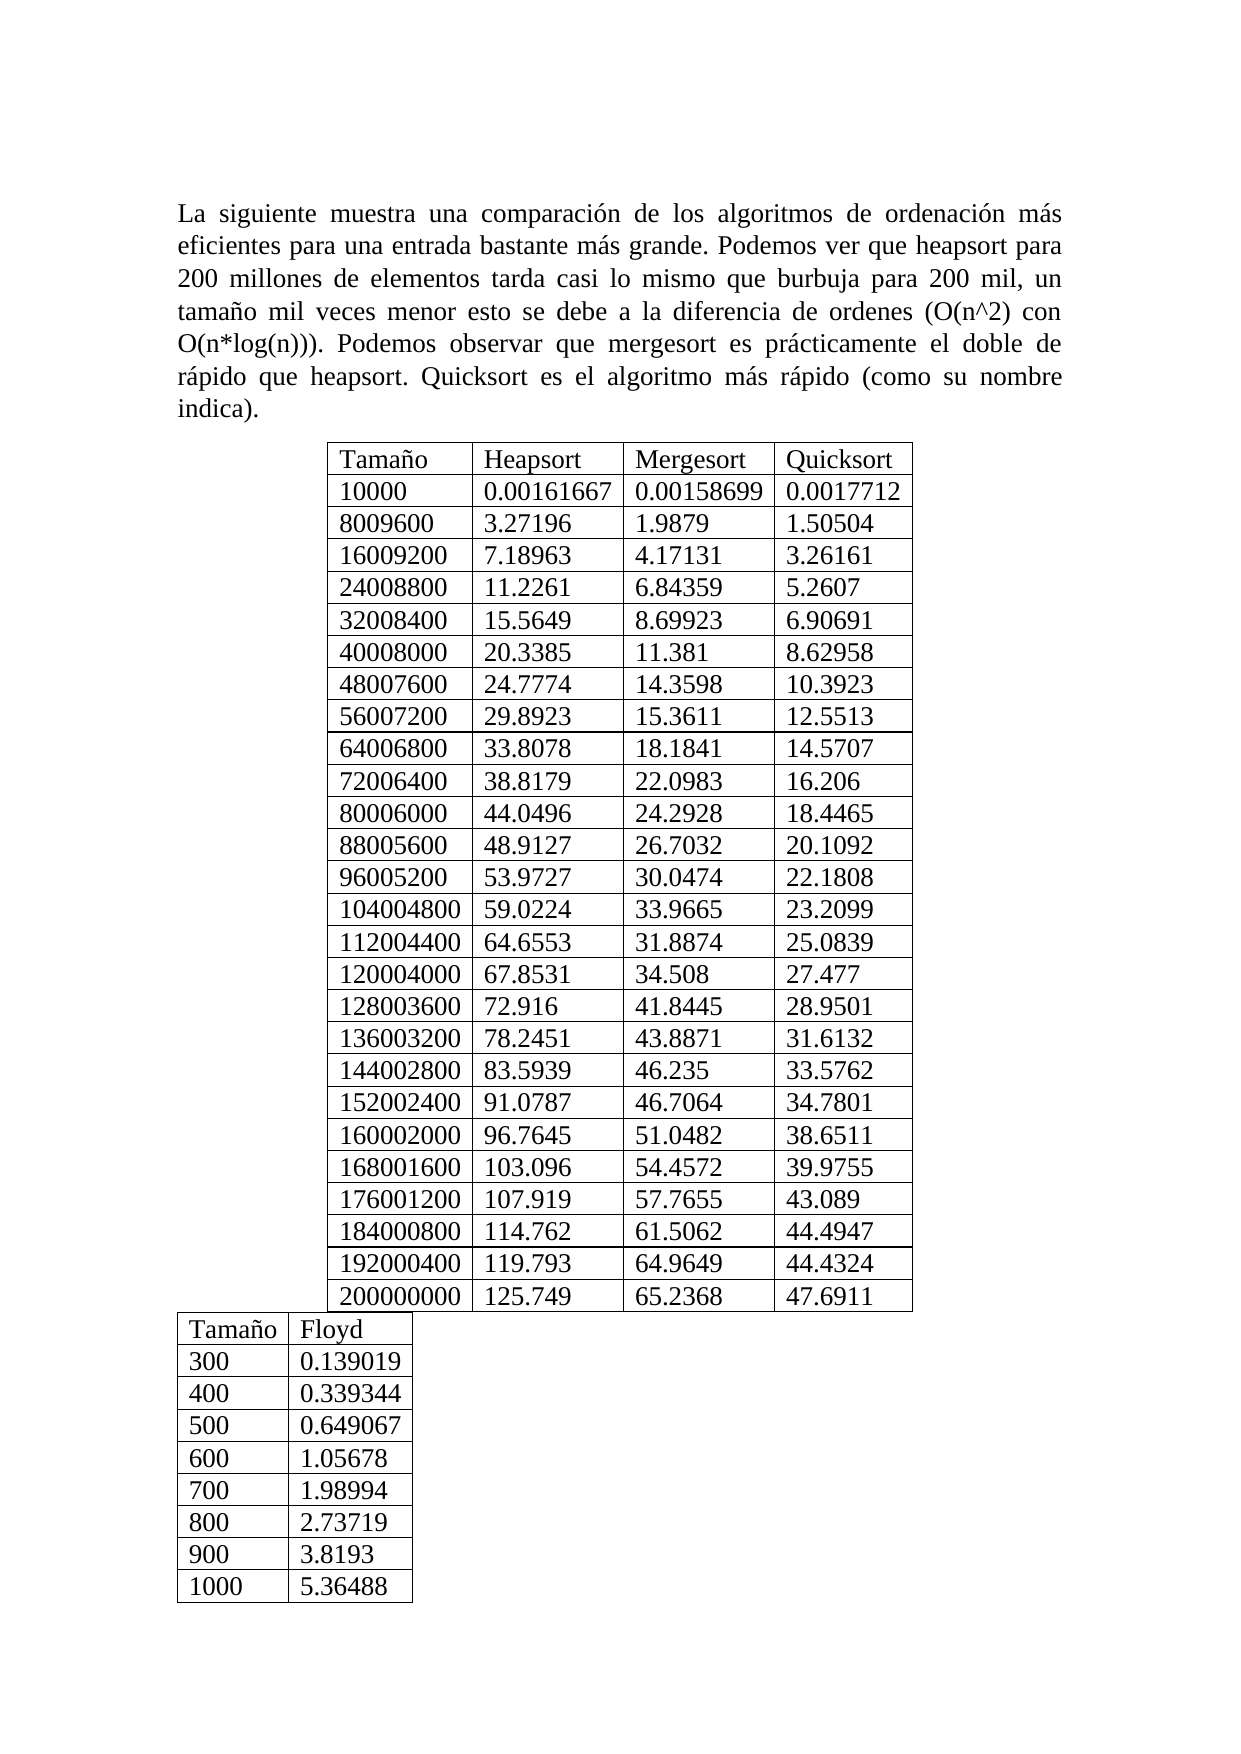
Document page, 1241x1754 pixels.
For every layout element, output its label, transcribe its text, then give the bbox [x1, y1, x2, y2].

table_cell 22.0983 [624, 765, 774, 796]
table_cell 44.4947 [775, 1215, 912, 1246]
table_cell 136003200 [328, 1022, 472, 1053]
table_cell 800 [178, 1506, 288, 1537]
table_cell 200000000 [328, 1280, 472, 1311]
table_cell 3.27196 [473, 507, 623, 538]
table_cell 31.8874 [624, 926, 774, 957]
table_cell 400 [178, 1377, 288, 1408]
table_cell 46.7064 [624, 1087, 774, 1118]
table_cell 128003600 [328, 990, 472, 1021]
table_cell 64006800 [328, 733, 472, 764]
text La siguiente muestra una comparación de los algoritmos de ordenación más eficientes para una entrada bastante más grande. Podemos ver que heapsort para 200 millones de elementos tarda casi lo mismo que burbuja para 200 mil, un tamaño mil veces menor esto se debe a la diferencia de ordenes (O(n^2) con O(n*log(n))). Podemos observar que mergesort es prácticamente el doble de rápido que heapsort. Quicksort es el algoritmo más rápido (como su nombre indica). [177, 197, 1063, 424]
table_cell 33.9665 [624, 894, 774, 924]
table_cell 107.919 [473, 1183, 623, 1214]
table_header Quicksort [775, 443, 912, 474]
table_cell 0.339344 [289, 1377, 412, 1408]
table_cell 15.5649 [473, 604, 623, 635]
table_cell 16009200 [328, 539, 472, 571]
table_cell 3.26161 [775, 539, 912, 571]
table_cell 4.17131 [624, 539, 774, 571]
table_cell 10.3923 [775, 668, 912, 699]
table_cell 1.98994 [289, 1474, 412, 1505]
table_cell 14.5707 [775, 733, 912, 764]
table_cell 25.0839 [775, 926, 912, 957]
table_cell 61.5062 [624, 1215, 774, 1246]
table_cell 46.235 [624, 1054, 774, 1086]
table_cell 15.3611 [624, 700, 774, 731]
table_cell 27.477 [775, 958, 912, 989]
table_cell 56007200 [328, 700, 472, 731]
table_cell 57.7655 [624, 1183, 774, 1214]
table_cell 33.8078 [473, 733, 623, 764]
table_cell 600 [178, 1442, 288, 1473]
table_cell 6.84359 [624, 572, 774, 603]
table_cell 31.6132 [775, 1022, 912, 1053]
table_cell 51.0482 [624, 1119, 774, 1150]
table_cell 8.69923 [624, 604, 774, 635]
table_cell 28.9501 [775, 990, 912, 1021]
table_cell 38.6511 [775, 1119, 912, 1150]
table_cell 500 [178, 1410, 288, 1441]
table_cell 96.7645 [473, 1119, 623, 1150]
table_cell 40008000 [328, 636, 472, 667]
table_cell 22.1808 [775, 861, 912, 892]
table_cell 120004000 [328, 958, 472, 989]
table_cell 72006400 [328, 765, 472, 796]
table_cell 18.4465 [775, 797, 912, 828]
table_cell 6.90691 [775, 604, 912, 635]
table_header Tamaño [328, 443, 472, 474]
table_cell 0.00161667 [473, 475, 623, 506]
table_cell 0.649067 [289, 1410, 412, 1441]
table_cell 1.9879 [624, 507, 774, 538]
table_cell 96005200 [328, 861, 472, 892]
table_cell 112004400 [328, 926, 472, 957]
table_cell 64.9649 [624, 1248, 774, 1279]
table_cell 91.0787 [473, 1087, 623, 1118]
table_cell 43.8871 [624, 1022, 774, 1053]
table_cell 30.0474 [624, 861, 774, 892]
table_cell 14.3598 [624, 668, 774, 699]
table_cell 34.7801 [775, 1087, 912, 1118]
table_cell 2.73719 [289, 1506, 412, 1537]
table_cell 67.8531 [473, 958, 623, 989]
table_cell 88005600 [328, 829, 472, 860]
table_cell 176001200 [328, 1183, 472, 1214]
table_cell 29.8923 [473, 700, 623, 731]
table_cell 47.6911 [775, 1280, 912, 1311]
table_cell 54.4572 [624, 1151, 774, 1182]
table_cell 59.0224 [473, 894, 623, 924]
table_cell 1.05678 [289, 1442, 412, 1473]
table_cell 152002400 [328, 1087, 472, 1118]
table_cell 5.2607 [775, 572, 912, 603]
table_cell 8.62958 [775, 636, 912, 667]
table_cell 168001600 [328, 1151, 472, 1182]
table_cell 24.7774 [473, 668, 623, 699]
table_cell 8009600 [328, 507, 472, 538]
table_cell 0.139019 [289, 1345, 412, 1376]
table_cell 72.916 [473, 990, 623, 1021]
table_cell 18.1841 [624, 733, 774, 764]
table_cell 44.4324 [775, 1248, 912, 1279]
table_cell 104004800 [328, 894, 472, 924]
table_cell 144002800 [328, 1054, 472, 1086]
table_cell 300 [178, 1345, 288, 1376]
table_header Mergesort [624, 443, 774, 474]
table_cell 34.508 [624, 958, 774, 989]
table_header Floyd [289, 1313, 412, 1344]
table_cell 1.50504 [775, 507, 912, 538]
table_cell 119.793 [473, 1248, 623, 1279]
table_cell 184000800 [328, 1215, 472, 1246]
table_cell 83.5939 [473, 1054, 623, 1086]
table_cell 700 [178, 1474, 288, 1505]
table_cell 20.1092 [775, 829, 912, 860]
table_cell 38.8179 [473, 765, 623, 796]
table_cell 900 [178, 1538, 288, 1569]
table_cell 32008400 [328, 604, 472, 635]
table_cell 53.9727 [473, 861, 623, 892]
table_cell 0.00158699 [624, 475, 774, 506]
table_cell 3.8193 [289, 1538, 412, 1569]
table_cell 20.3385 [473, 636, 623, 667]
table_cell 44.0496 [473, 797, 623, 828]
table_cell 1000 [178, 1570, 288, 1602]
table_cell 10000 [328, 475, 472, 506]
table_cell 125.749 [473, 1280, 623, 1311]
table_cell 39.9755 [775, 1151, 912, 1182]
table_cell 64.6553 [473, 926, 623, 957]
table_cell 65.2368 [624, 1280, 774, 1311]
table_cell 7.18963 [473, 539, 623, 571]
table_cell 0.0017712 [775, 475, 912, 506]
table_cell 80006000 [328, 797, 472, 828]
table_cell 78.2451 [473, 1022, 623, 1053]
table_cell 23.2099 [775, 894, 912, 924]
table_cell 24008800 [328, 572, 472, 603]
table_cell 11.2261 [473, 572, 623, 603]
table_cell 12.5513 [775, 700, 912, 731]
table_cell 103.096 [473, 1151, 623, 1182]
table_cell 41.8445 [624, 990, 774, 1021]
table_cell 11.381 [624, 636, 774, 667]
table_cell 48.9127 [473, 829, 623, 860]
table_cell 16.206 [775, 765, 912, 796]
table_cell 26.7032 [624, 829, 774, 860]
table_cell 33.5762 [775, 1054, 912, 1086]
table_cell 48007600 [328, 668, 472, 699]
table_cell 160002000 [328, 1119, 472, 1150]
table_cell 114.762 [473, 1215, 623, 1246]
table_cell 5.36488 [289, 1570, 412, 1602]
table_cell 24.2928 [624, 797, 774, 828]
table_header Tamaño [178, 1313, 288, 1344]
table_cell 192000400 [328, 1248, 472, 1279]
table_header Heapsort [473, 443, 623, 474]
table_cell 43.089 [775, 1183, 912, 1214]
